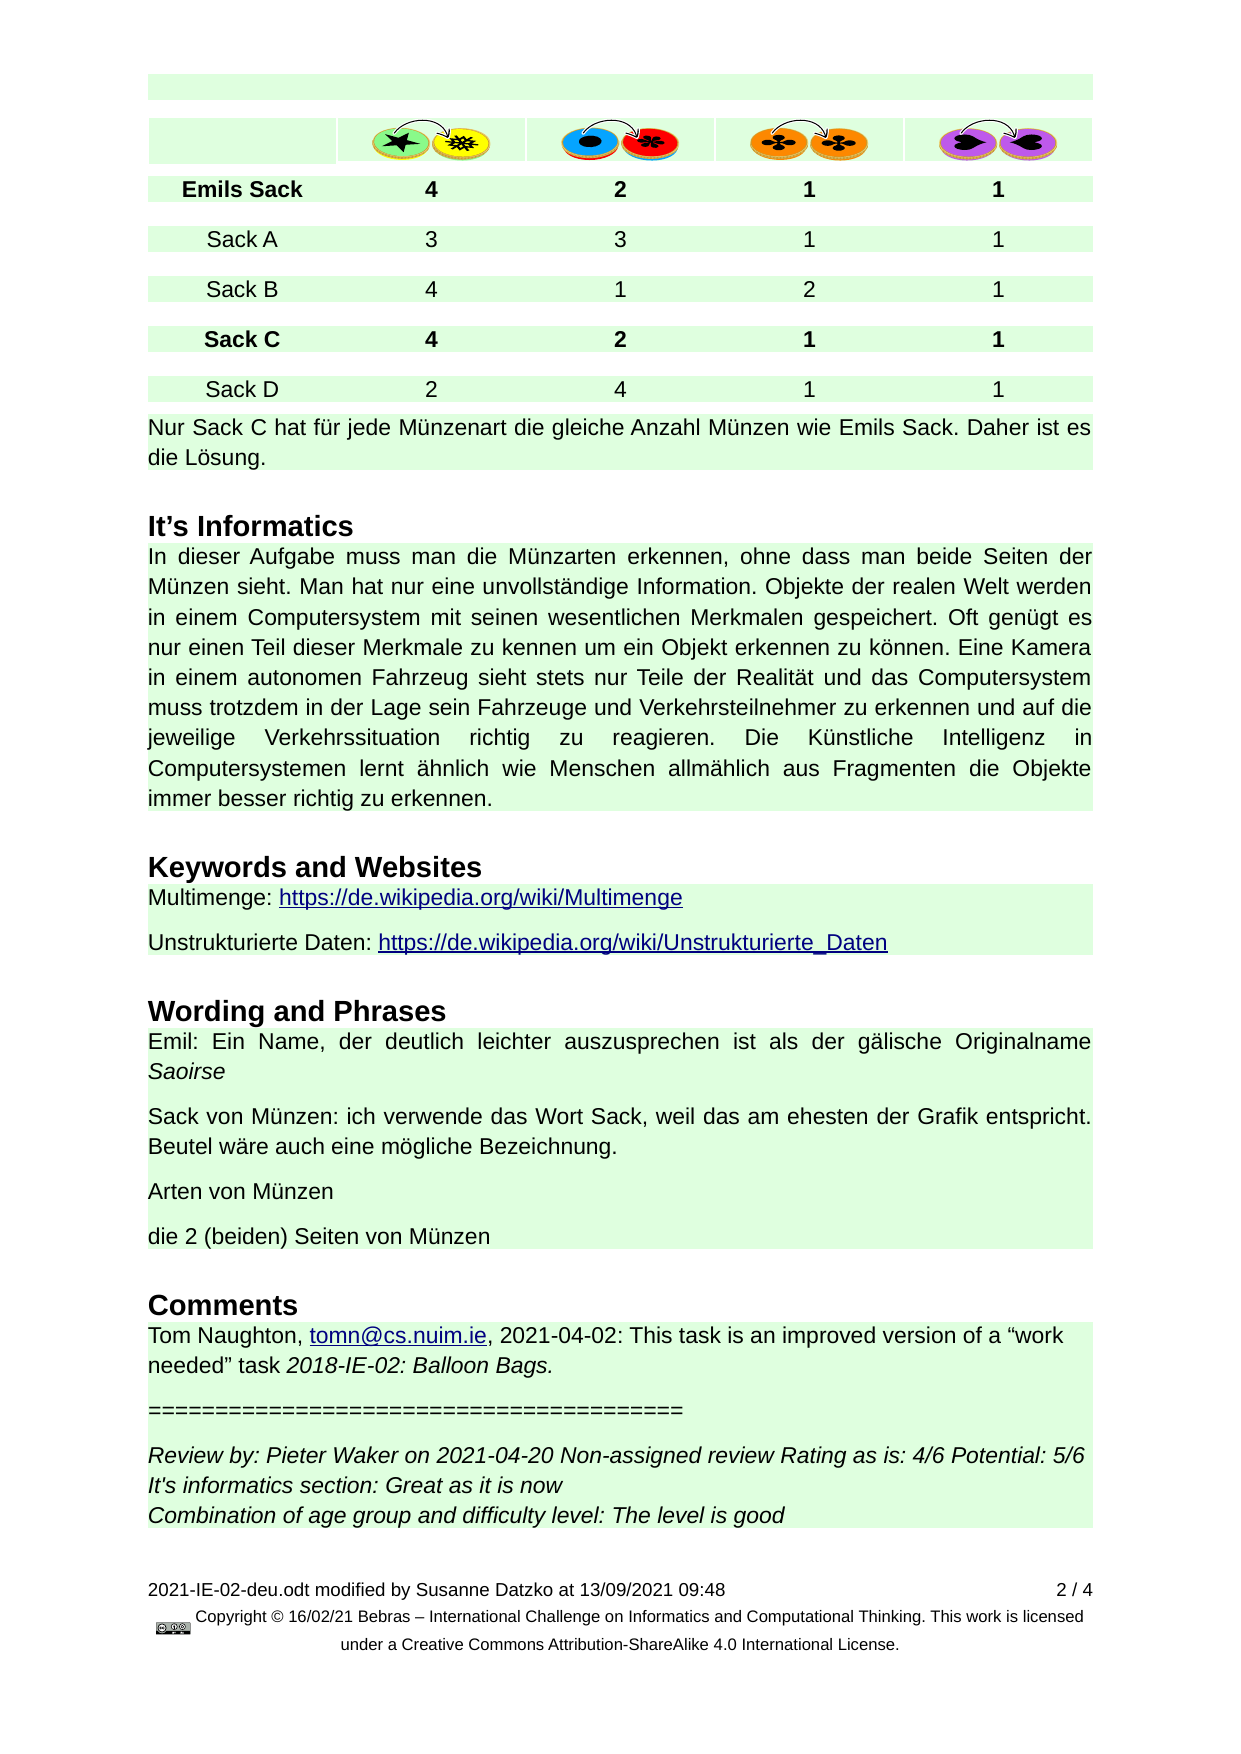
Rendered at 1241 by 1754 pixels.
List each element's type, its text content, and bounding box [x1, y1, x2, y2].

table_cell 1 [904, 202, 1093, 214]
text Review by: Pieter Waker on 2021-04-20 Non-assigned review Rating as is: 4/6 Potential: 5/6 It's informatics section: Great as it is now Combination of age group and difficulty level: The level is good [148, 1442, 1093, 1528]
text In dieser Aufgabe muss man die Münzarten erkennen, ohne dass man beide Seiten der Münzen sieht. Man hat nur eine unvollständige Information. Objekte der realen Welt werden in einem Computersystem mit seinen wesentlichen Merkmalen gespeichert. Oft genügt es nur einen Teil dieser Merkmale zu kennen um ein Objekt erkennen zu können. Eine Kamera in einem autonomen Fahrzeug sieht stets nur Teile der Realität und das Computersystem muss trotzdem in der Lage sein Fahrzeuge und Verkehrsteilnehmer zu erkennen und auf die jeweilige Verkehrssituation richtig zu reagieren. Die Künstliche Intelligenz in Computersystemen lernt ähnlich wie Menschen allmählich aus Fragmenten die Objekte immer besser richtig zu erkennen. [148, 543, 1093, 811]
table_cell 3 [337, 252, 526, 264]
table_cell Emils Sack [148, 202, 337, 214]
table_cell 2 [715, 264, 904, 276]
table_cell 1 [526, 264, 715, 276]
table_cell 4 [337, 164, 526, 176]
table_cell 1 [904, 252, 1093, 264]
subtitle Keywords and Websites [148, 850, 1093, 884]
table_cell Sack B [148, 302, 337, 314]
subtitle It’s Informatics [148, 509, 1093, 543]
table_cell 4 [337, 352, 526, 364]
text Emil: Ein Name, der deutlich leichter auszusprechen ist als der gälische Originalname Saoirse [148, 1028, 1093, 1084]
table_cell 1 [904, 402, 1093, 414]
table_cell Emils Sack [148, 164, 337, 176]
table_cell 3 [337, 214, 526, 226]
table_cell 2 [526, 314, 715, 326]
text die 2 (beiden) Seiten von Münzen [148, 1223, 1093, 1249]
table_cell 1 [904, 352, 1093, 364]
table_cell 2 [715, 302, 904, 314]
table_cell 1 [904, 264, 1093, 276]
subtitle Wording and Phrases [148, 994, 1093, 1028]
text Nur Sack C hat für jede Münzenart die gleiche Anzahl Münzen wie Emils Sack. Daher ist es die Lösung. [148, 414, 1093, 470]
table_cell 1 [904, 164, 1093, 176]
table_cell 1 [715, 364, 904, 376]
table_cell 4 [526, 364, 715, 376]
table_cell 4 [337, 264, 526, 276]
table_cell 1 [715, 214, 904, 226]
table_cell 2 [526, 202, 715, 214]
table_header [715, 119, 904, 164]
table_cell 1 [715, 252, 904, 264]
table_cell 1 [715, 402, 904, 414]
table_cell Sack D [148, 402, 337, 414]
table_header [337, 119, 526, 164]
subtitle Comments [148, 1288, 1093, 1322]
table_cell 2 [526, 352, 715, 364]
text Unstrukturierte Daten: https://de.wikipedia.org/wiki/Unstrukturierte_Daten [148, 929, 1093, 955]
table_cell Sack C [148, 352, 337, 364]
table_cell 2 [337, 364, 526, 376]
table_cell Sack A [148, 252, 337, 264]
text Sack von Münzen: ich verwende das Wort Sack, weil das am ehesten der Grafik entspricht. Beutel wäre auch eine mögliche Bezeichnung. [148, 1103, 1093, 1159]
table_cell Sack C [148, 314, 337, 326]
table_cell 1 [904, 214, 1093, 226]
table_cell 4 [337, 302, 526, 314]
table_cell Sack A [148, 214, 337, 226]
table_cell 1 [904, 302, 1093, 314]
table_header [526, 119, 715, 164]
text Arten von Münzen [148, 1178, 1093, 1204]
text Tom Naughton, tomn@cs.nuim.ie, 2021-04-02: This task is an improved version of a “work needed” task 2018-IE-02: Balloon Bags. [148, 1322, 1093, 1378]
table_cell 3 [526, 252, 715, 264]
table_cell 1 [715, 202, 904, 214]
table_cell 2 [337, 402, 526, 414]
table_header [904, 119, 1093, 164]
table_cell 1 [526, 302, 715, 314]
table_cell Sack D [148, 364, 337, 376]
table_cell 4 [337, 202, 526, 214]
text Multimenge: https://de.wikipedia.org/wiki/Multimenge [148, 884, 1093, 910]
table_cell 4 [337, 314, 526, 326]
table_cell 1 [715, 164, 904, 176]
text ======================================== [148, 1397, 1093, 1423]
table_cell 1 [715, 352, 904, 364]
table_cell 1 [904, 314, 1093, 326]
table_cell Sack B [148, 264, 337, 276]
table_cell 1 [715, 314, 904, 326]
table_cell 3 [526, 214, 715, 226]
table_cell 1 [904, 364, 1093, 376]
table_cell 2 [526, 164, 715, 176]
table_cell 4 [526, 402, 715, 414]
